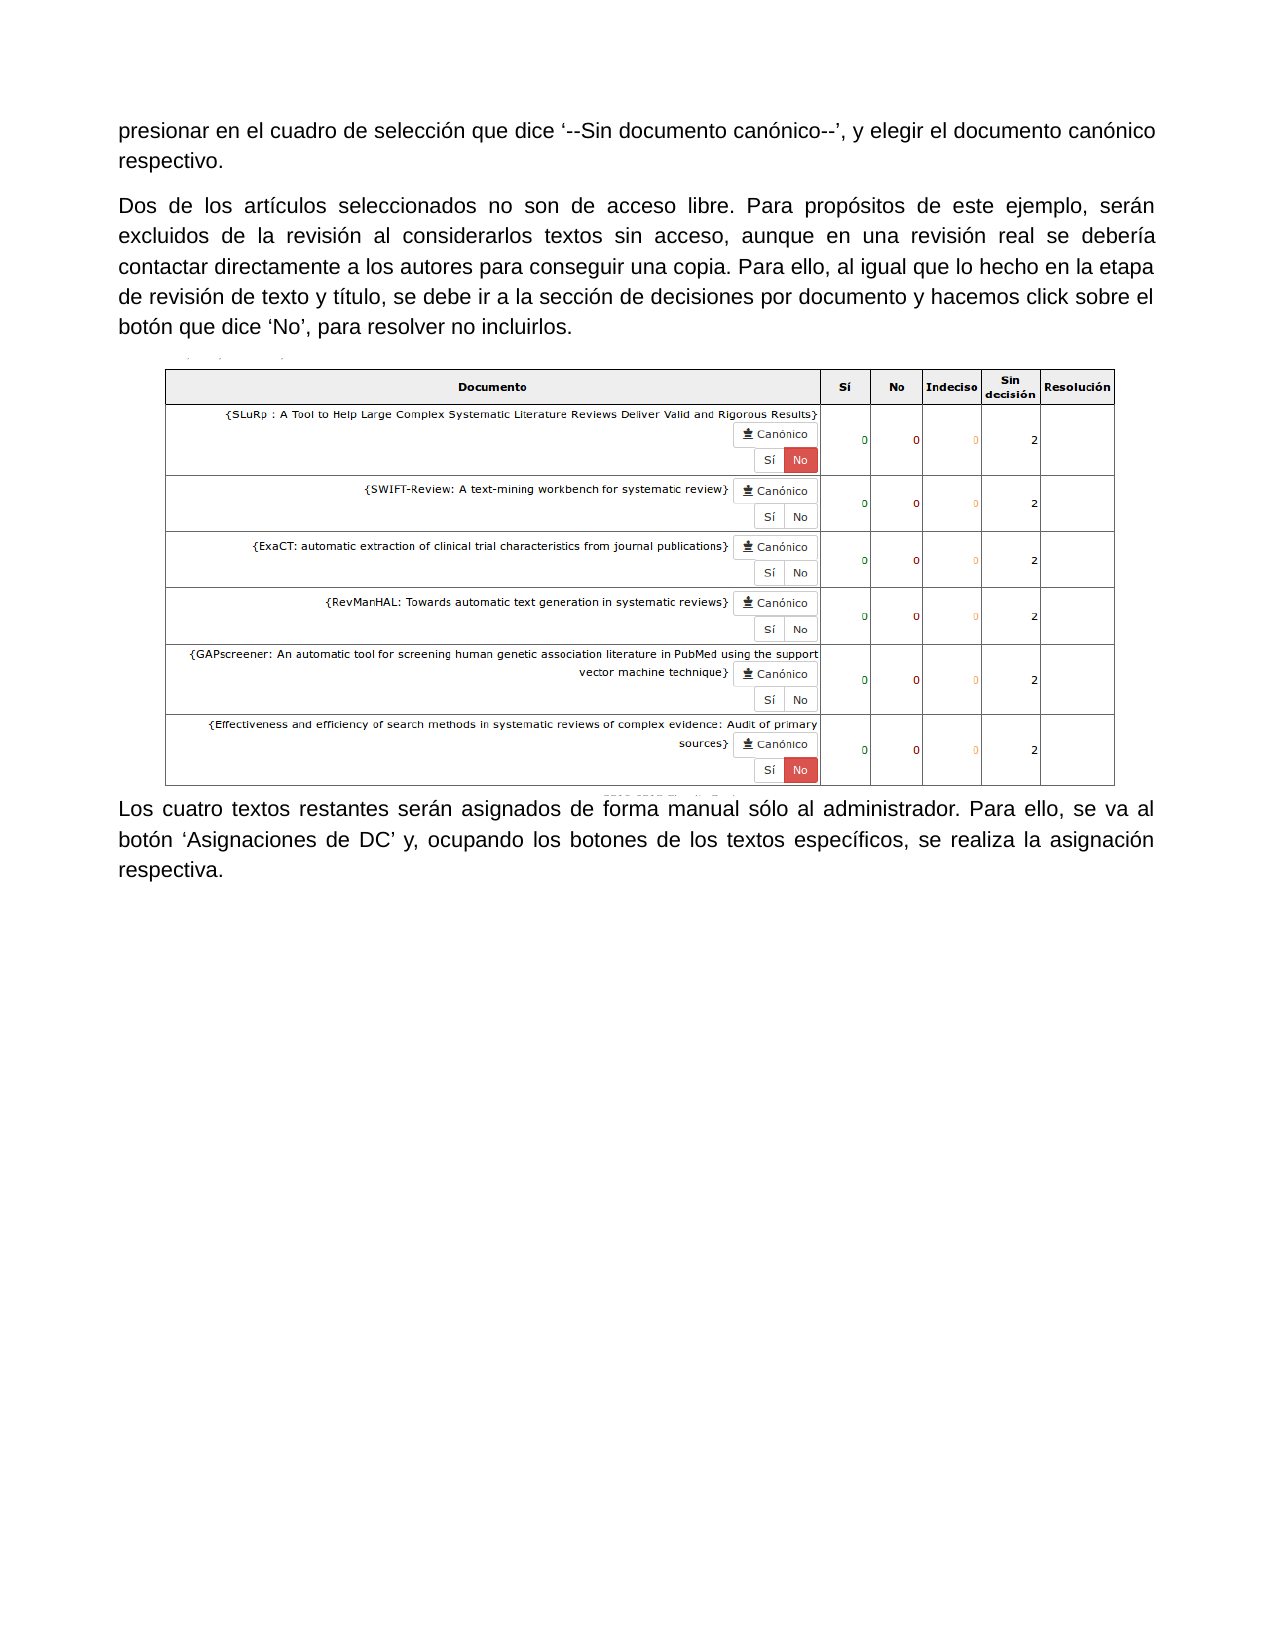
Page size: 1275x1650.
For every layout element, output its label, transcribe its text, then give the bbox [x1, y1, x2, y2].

text Los cuatro textos restantes serán asignados de forma manual sólo al administrador. Para ello, se va al botón ‘Asignaciones de DC’ y, ocupando los botones de los textos específicos, se realiza la asignación respectiva. [118, 403, 1157, 882]
picture [150, 358, 1125, 796]
text presionar en el cuadro de selección que dice ‘--Sin documento canónico--’, y elegir el documento canónico respectivo. [118, 118, 1157, 173]
text Dos de los artículos seleccionados no son de acceso libre. Para propósitos de este ejemplo, serán excluidos de la revisión al considerarlos textos sin acceso, aunque en una revisión real se debería contactar directamente a los autores para conseguir una copia. Para ello, al igual que lo hecho en la etapa de revisión de texto y título, se debe ir a la sección de decisiones por documento y hacemos click sobre el botón que dice ‘No’, para resolver no incluirlos. [118, 193, 1157, 339]
